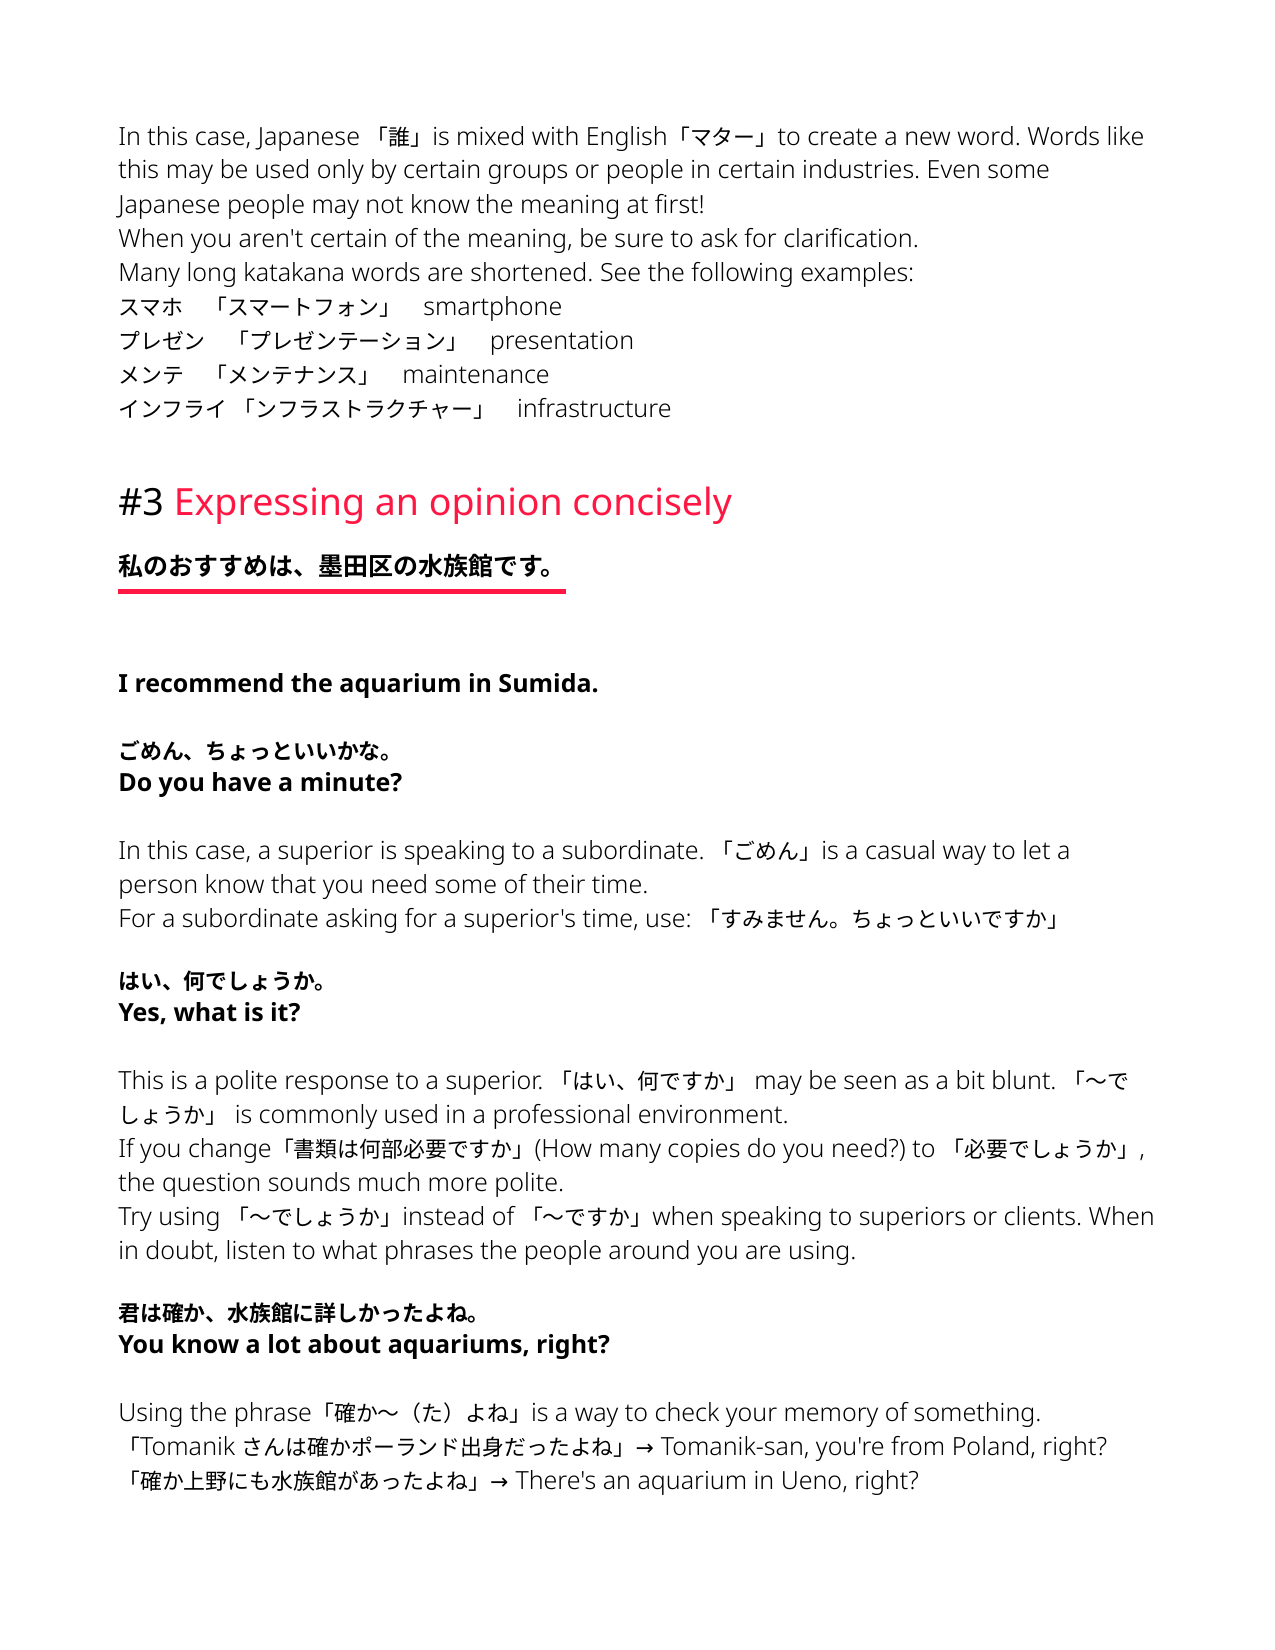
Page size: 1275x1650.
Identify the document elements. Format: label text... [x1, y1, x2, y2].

text 私のおすすめは、墨田区の水族館です。 [118, 549, 1157, 594]
text For a subordinate asking for a superior's time, use: 「すみません。ちょっといいですか」 [118, 901, 1157, 935]
text This is a polite response to a superior. 「はい、何ですか」 may be seen as a bit blunt. 「～でしょうか」 is commonly used in a professional environment. [118, 1062, 1157, 1131]
text 「確か上野にも水族館があったよね」→ There's an aquarium in Ueno, right? [118, 1463, 1157, 1497]
text スマホ 「スマートフォン」 smartphone [118, 288, 1157, 322]
text When you aren't certain of the meaning, be sure to ask for clarification. [118, 220, 1157, 254]
text Many long katakana words are shortened. See the following examples: [118, 254, 1157, 288]
subtitle #3 Expressing an opinion concisely [118, 476, 1157, 527]
text In this case, Japanese 「誰」is mixed with English「マター」to create a new word. Words like this may be used only by certain groups or people in certain industries. Even some Japanese people may not know the meaning at first! [118, 118, 1157, 220]
text Using the phrase「確か〜（た）よね」is a way to check your memory of something. [118, 1394, 1157, 1429]
text はい、何でしょうか。 [118, 969, 1157, 994]
text In this case, a superior is speaking to a subordinate. 「ごめん」is a casual way to let a person know that you need some of their time. [118, 833, 1157, 901]
text Do you have a minute? [118, 764, 1157, 798]
text インフライ 「ンフラストラクチャー」 infrastructure [118, 391, 1157, 425]
text I recommend the aquarium in Sumida. [118, 666, 1157, 700]
text You know a lot about aquariums, right? [118, 1326, 1157, 1361]
text ごめん、ちょっといいかな。 [118, 739, 1157, 764]
text メンテ 「メンテナンス」 maintenance [118, 357, 1157, 391]
text Yes, what is it? [118, 994, 1157, 1028]
text プレゼン 「プレゼンテーション」 presentation [118, 322, 1157, 357]
text 「Tomanik さんは確かポーランド出身だったよね」→ Tomanik-san, you're from Poland, right? [118, 1429, 1157, 1463]
text If you change「書類は何部必要ですか」(How many copies do you need?) to 「必要でしょうか」, the question sounds much more polite. [118, 1131, 1157, 1199]
text Try using 「～でしょうか」instead of 「～ですか」when speaking to superiors or clients. When in doubt, listen to what phrases the people around you are using. [118, 1199, 1157, 1267]
text 君は確か、水族館に詳しかったよね。 [118, 1301, 1157, 1326]
